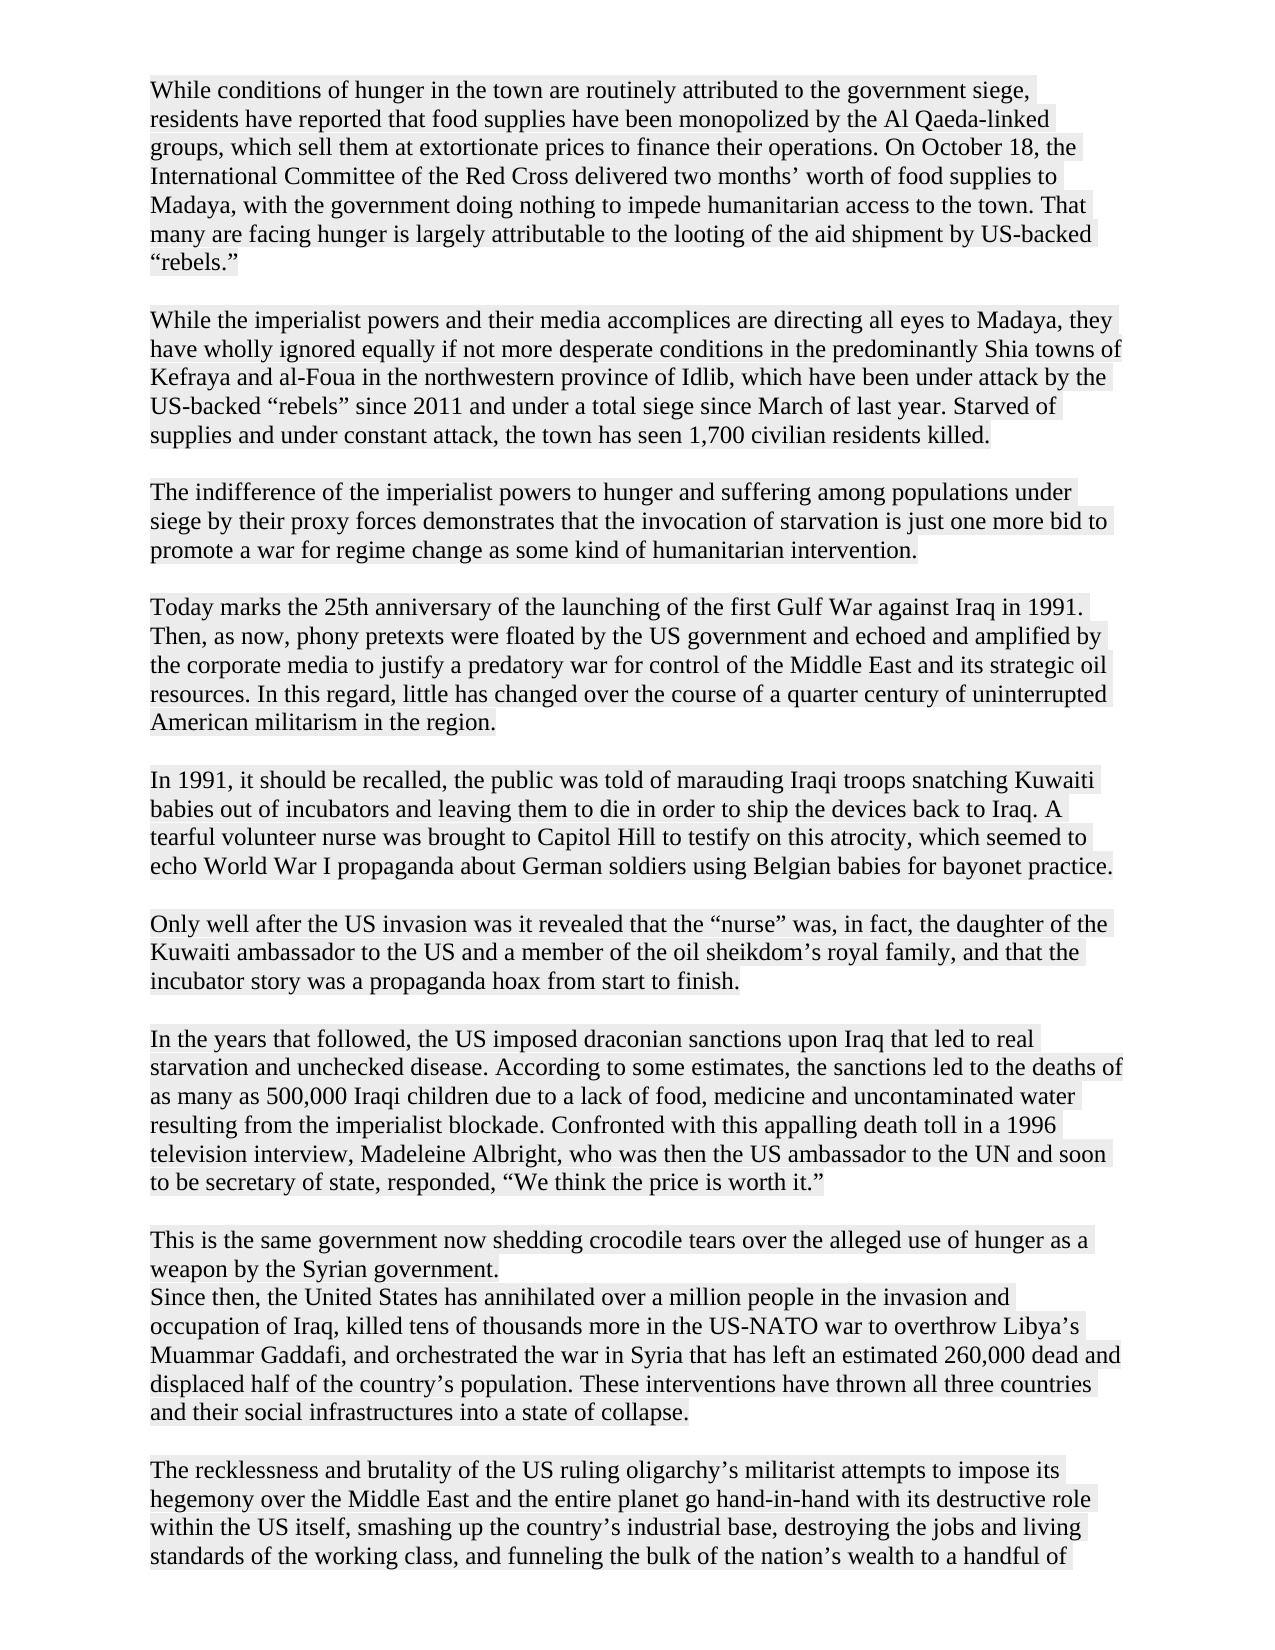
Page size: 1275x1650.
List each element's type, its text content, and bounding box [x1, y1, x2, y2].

text 我常說："政治不會有偶然或湊巧這回事"。 所謂萬事俱備，只欠東風。在一種重要時刻，比方說即將投票，或是準備展開某種侵略計畫的前夕，總是突然就會剛剛好就是那麼巧，剛剛好就會如某些人所願地湊巧吹來一陣東風，助其大展鴻圖。 比方說，911剛發生時，誰會去懷疑911的真實性？主流媒體說什麼，我們就信什麼；就算你逐漸有點懷疑，多少還是會受其操弄，直到許多年之後，才會恍然大悟原來真相根本不是那麼一回事。 有個研究機構統計，美國在侵略伊拉克期間，主流媒體前前後後一共刻意製造並散播了九百多個謊言，可以說幾乎沒有一句話是真的。包括什麼美麗美軍女兵林奇小姐彷如藍波般的英勇行為，還有戰爭期間無日無之的各種所謂大規模毀滅武器的可疑證據已被查獲之報導，還有所謂伊拉克婦女小孩夾道歡迎美軍入侵的感人新聞，以及英勇的伊拉克人民拉倒海珊銅像的壯烈歷史一刻等等等。事後發現，全是假的，純屬瞎掰，移花接木，嫁禍，或是自導自演，自己人冒充演出等等等。 就比方說，我之前貼的那個敘利亞圍城導致饑荒的新聞，現在傳出，那些骨瘦如柴的小朋友的影像與照片來源不明，很可能是移花接木，從敘利亞的其它城市拍攝，嫁禍給敘利亞政府軍所包圍的 Madaya這個城市。以頭版新聞報導這個事件的紐約時報，對其資訊來源表示無法證實。 那麼，事實真相是什麼呢？Madaya的居民確實長期挨餓，但敘利亞政府軍並沒有阻礙人道民生物資進入城裏。例如十月中旬，國際紅十字會才剛發放一批物資進城。然而，這些援救物資卻被美軍所武裝支持的反叛軍所掠奪，然後再以數十倍數百倍的高價賣給居民圖利，導致嚴重饑荒。 敘利亞這個國家，原本好端端的，就跟利比亞、伊拉克一樣，社會穩定發展。被美國以民主為藉口而入侵後，卻搞成二戰以來最恐怖的人間煉獄，目前大約有四、五百萬的敘利亞居民遭受雙方軍隊的圍困而發生人道災難。然而，主流媒體卻配合美軍近期的軍事布局與盤算，刻意突顯敘利亞政府軍所圍困的Madaya。一來，栽贓抹黑阿塞德政權的道德形象，使之妖魔化；二來，為即將到來、更為慘烈的軍事攻擊鋪路，提供藉口。 事實上，美軍所武裝支持的所謂反叛軍，長年以來在敘利亞幹下那麼多人神共憤、泯滅人性的血腥暴行，千百倍於Madaya目前的處境，美國及西方主流媒體何曾報導？幾乎完全消音，彷彿根本沒有這些事；他們不但高度選擇性地突顯敵人的罪行，而且移花接木甚至栽贓。這樣一種手法，恰恰就是美國半個多世紀來不斷複製的常態性作法。 我平常不太看西方主流媒體，因為太不可信了。台灣媒體當然就更加低級無恥齷齪到爆了，特別是那些綠油油的人渣媒體如自由時報、蘋果日報，(由一對夫婦主持的)壹電視新聞等等等，更是臭不可聞。你想了解世界，大概也只能靠自己長年去多方接觸。 我並不是說因此我們不需要捐款給慈善機構。捐款仍然還是有助於戰亂中受苦的人，只是不應輕易上了媒體的當；主流媒體的話如果能信，大約世界上就也沒有所謂詐騙這回事了。特別是台灣這些綠油油的媒體，理應繩之以法，因為惡性程度實在太離譜太邪惡。 至於周子瑜的事，我相信隆誌與宗益的判斷及因果敘述。記得曾經在電視上看到這位姑娘，電視新聞說是台灣之光，學姐問我說她是誰，我說我不知道，但既然是台灣之光，肯定又是出國比賽或曾獲得西方人肯定之類。 後來又有兩次看到周小姐。一次是說她對著鏡頭講台語，問候大家吃飽沒，媒體因此歌頌她的愛台灣之心，說她正因為愛台灣，所以講台語。後來又有一次也是歌頌她愛台灣，好像是說她表明自己來自台灣、嗆聲中國之類。我不知道真的假的，只是看了之後覺得很反感，心裏想說一個16歲小女孩，唱歌跳舞就唱歌跳舞，為什麼那麼政治性？整天一直高調展現她的政治性？祖國又沒惹她，她是在嗆聲嗆個什麼碗糕？ 但我沒去追究這些細節，畢竟我不知道她是誰，而且這類事情太多了，人渣自由時報每天幾乎就是一直在炒作這類事情。我當時心裏想，也許這小女孩根本沒有任何政治意圖，講台語或講普通話有什麼特別意義而值得台灣媒體不斷炒作嗎？一個台灣人說自己來自台灣也只是一種事實陳述，有何值得歌頌？也許問題只是出在媒體之刻意炒作與挑釁，而不是這女孩的問題。我當時心裏是這麼想的。 而且，說不定又是純屬捏造，比方說，人渣自由時報在去年聶隱娘坎城參展期間，捏造說什麼舒淇在坎城記者會上澄清自己不是中國來的，說她大喊 "我來自台灣" "我來自台灣" 之類，也是說她嗆聲中國。舒淇因此遭受大陸網友批評，但事實上根本從頭到尾就沒有這些事，完全是造謠。 我不太知道周子瑜事件的整個來龍去脈，但我當然始終都知道台灣綠油油的無恥媒體整天就是不斷在炒作、挑釁與挑撥兩岸人民的感情，不遺餘力地擴大仇恨、誤解與對立，周子瑜自然也只是無數炒作與挑撥中的一個例子而已。 但話說回來，在這樣一個依靠媒體抹黑與造謠來打仗的世界，根本不存在的事都能捏造了，更何況你還授人以把柄。那些仇視你的敵人，自然會努力在你的弱點或把柄上大作文章來攻擊你。回應這類攻擊最好的方法我看就是認錯或減少犯錯，而不是反而擴大衝突，那只是上了別人的當。難道大陸官方真的笨到不知道這些綠油油的台灣媒體多麼渴望你努力打壓台灣人？ 我常深深有個感覺，那些邪惡齷齪到爆的國家或政黨或個人，個個都很厲害，很會操弄媒體，修辭能力很強，漂亮話滿天飛，而且個個非常擅於造謠抹黑扭曲與渲染，擅於營造形象，塑造輿論。於是黑的變成白的，白的變黑的，明明醜陋邪惡的撒旦，竟變成美麗善良的小天使。 但是，你看那些比較良善的一方，明明乾乾淨淨、正正直直，明明心懷善念，戮力從事，明明做的幾乎全是良善之舉，但卻被抹黑炒作成恐怖壞人，變成過街老鼠，甚至變成邪惡、反改革的代名詞。 你可以支持任何政治主張，但做為一個人，難道你真能忍受這樣一種顛倒是非善惡黑白的操弄？ 陳真 ================================= Washington invokes hunger to promote war in Syria WSWS 16 January 2016 Bill Van Auken The United States, France and Britain called a meeting of the United Nations Security Council on Thursday to press for “immediate action” to secure the delivery of humanitarian aid to besieged areas of Syria. The supposedly heartfelt humanitarian concerns of the three imperialist powers that are currently bombing Syria came amid a concerted propaganda campaign over alleged starvation in the southwestern Syrian town of Madaya. Originating with Al Jazeera, the news agency controlled by the Qatari monarchy, a key source of financial and arms support for the Al Qaeda-linked militias that have ravaged much of Syria, the invocation of Madaya as proof of the supposed inhumanity of the Syrian government of President Bashar al-Assad has been taken up by much of the world media. The New York Times published a front-page report Friday on conditions in the town, based on accounts that the newspaper said “could not be independently confirmed.” There is no reason to doubt that conditions are desperate in Madaya, as they are in much of Syria after more than four years of a sectarian civil war fomented and provisioned by US imperialism and its regional allies, including Saudi Arabia, Turkey and Qatar. As many as 4.5 million Syrians are in areas that have been cut off from the rest of the country by the battle lines. If Madaya is the focus of international attention, however, it is because it is encircled by Syrian government forces along with their allies from the Lebanese Hezbollah militia. The town sits at a strategic juncture near the Lebanese border and less than 25 miles from the capital, Damascus. In the international furor being whipped up over conditions in Madaya, including through the use of photographs of starving people taken elsewhere, little attention is given to the fact that the town is largely controlled by the al-Nusra Front, Al Qaeda’s Syrian affiliate, and Ahrar al-Sham, a similar Salafist jihadi militia. While conditions of hunger in the town are routinely attributed to the government siege, residents have reported that food supplies have been monopolized by the Al Qaeda-linked groups, which sell them at extortionate prices to finance their operations. On October 18, the International Committee of the Red Cross delivered two months’ worth of food supplies to Madaya, with the government doing nothing to impede humanitarian access to the town. That many are facing hunger is largely attributable to the looting of the aid shipment by US-backed “rebels.” While the imperialist powers and their media accomplices are directing all eyes to Madaya, they have wholly ignored equally if not more desperate conditions in the predominantly Shia towns of Kefraya and al-Foua in the northwestern province of Idlib, which have been under attack by the US-backed “rebels” since 2011 and under a total siege since March of last year. Starved of supplies and under constant attack, the town has seen 1,700 civilian residents killed. The indifference of the imperialist powers to hunger and suffering among populations under siege by their proxy forces demonstrates that the invocation of starvation is just one more bid to promote a war for regime change as some kind of humanitarian intervention. Today marks the 25th anniversary of the launching of the first Gulf War against Iraq in 1991. Then, as now, phony pretexts were floated by the US government and echoed and amplified by the corporate media to justify a predatory war for control of the Middle East and its strategic oil resources. In this regard, little has changed over the course of a quarter century of uninterrupted American militarism in the region. In 1991, it should be recalled, the public was told of marauding Iraqi troops snatching Kuwaiti babies out of incubators and leaving them to die in order to ship the devices back to Iraq. A tearful volunteer nurse was brought to Capitol Hill to testify on this atrocity, which seemed to echo World War I propaganda about German soldiers using Belgian babies for bayonet practice. Only well after the US invasion was it revealed that the “nurse” was, in fact, the daughter of the Kuwaiti ambassador to the US and a member of the oil sheikdom’s royal family, and that the incubator story was a propaganda hoax from start to finish. In the years that followed, the US imposed draconian sanctions upon Iraq that led to real starvation and unchecked disease. According to some estimates, the sanctions led to the deaths of as many as 500,000 Iraqi children due to a lack of food, medicine and uncontaminated water resulting from the imperialist blockade. Confronted with this appalling death toll in a 1996 television interview, Madeleine Albright, who was then the US ambassador to the UN and soon to be secretary of state, responded, “We think the price is worth it.” This is the same government now shedding crocodile tears over the alleged use of hunger as a weapon by the Syrian government. Since then, the United States has annihilated over a million people in the invasion and occupation of Iraq, killed tens of thousands more in the US-NATO war to overthrow Libya’s Muammar Gaddafi, and orchestrated the war in Syria that has left an estimated 260,000 dead and displaced half of the country’s population. These interventions have thrown all three countries and their social infrastructures into a state of collapse. The recklessness and brutality of the US ruling oligarchy’s militarist attempts to impose its hegemony over the Middle East and the entire planet go hand-in-hand with its destructive role within the US itself, smashing up the country’s industrial base, destroying the jobs and living standards of the working class, and funneling the bulk of the nation’s wealth to a handful of financial parasites. Neither the escalation of the war for regime change in Syria, nor, for that matter, the toppling of Assad will extricate American capitalism from its insoluble crisis. The unending eruption of American militarism will produce only more death and destruction, intensifying the crisis both at home and abroad and bringing humanity ever closer to a global conflagration. [150, 75, 1125, 1570]
